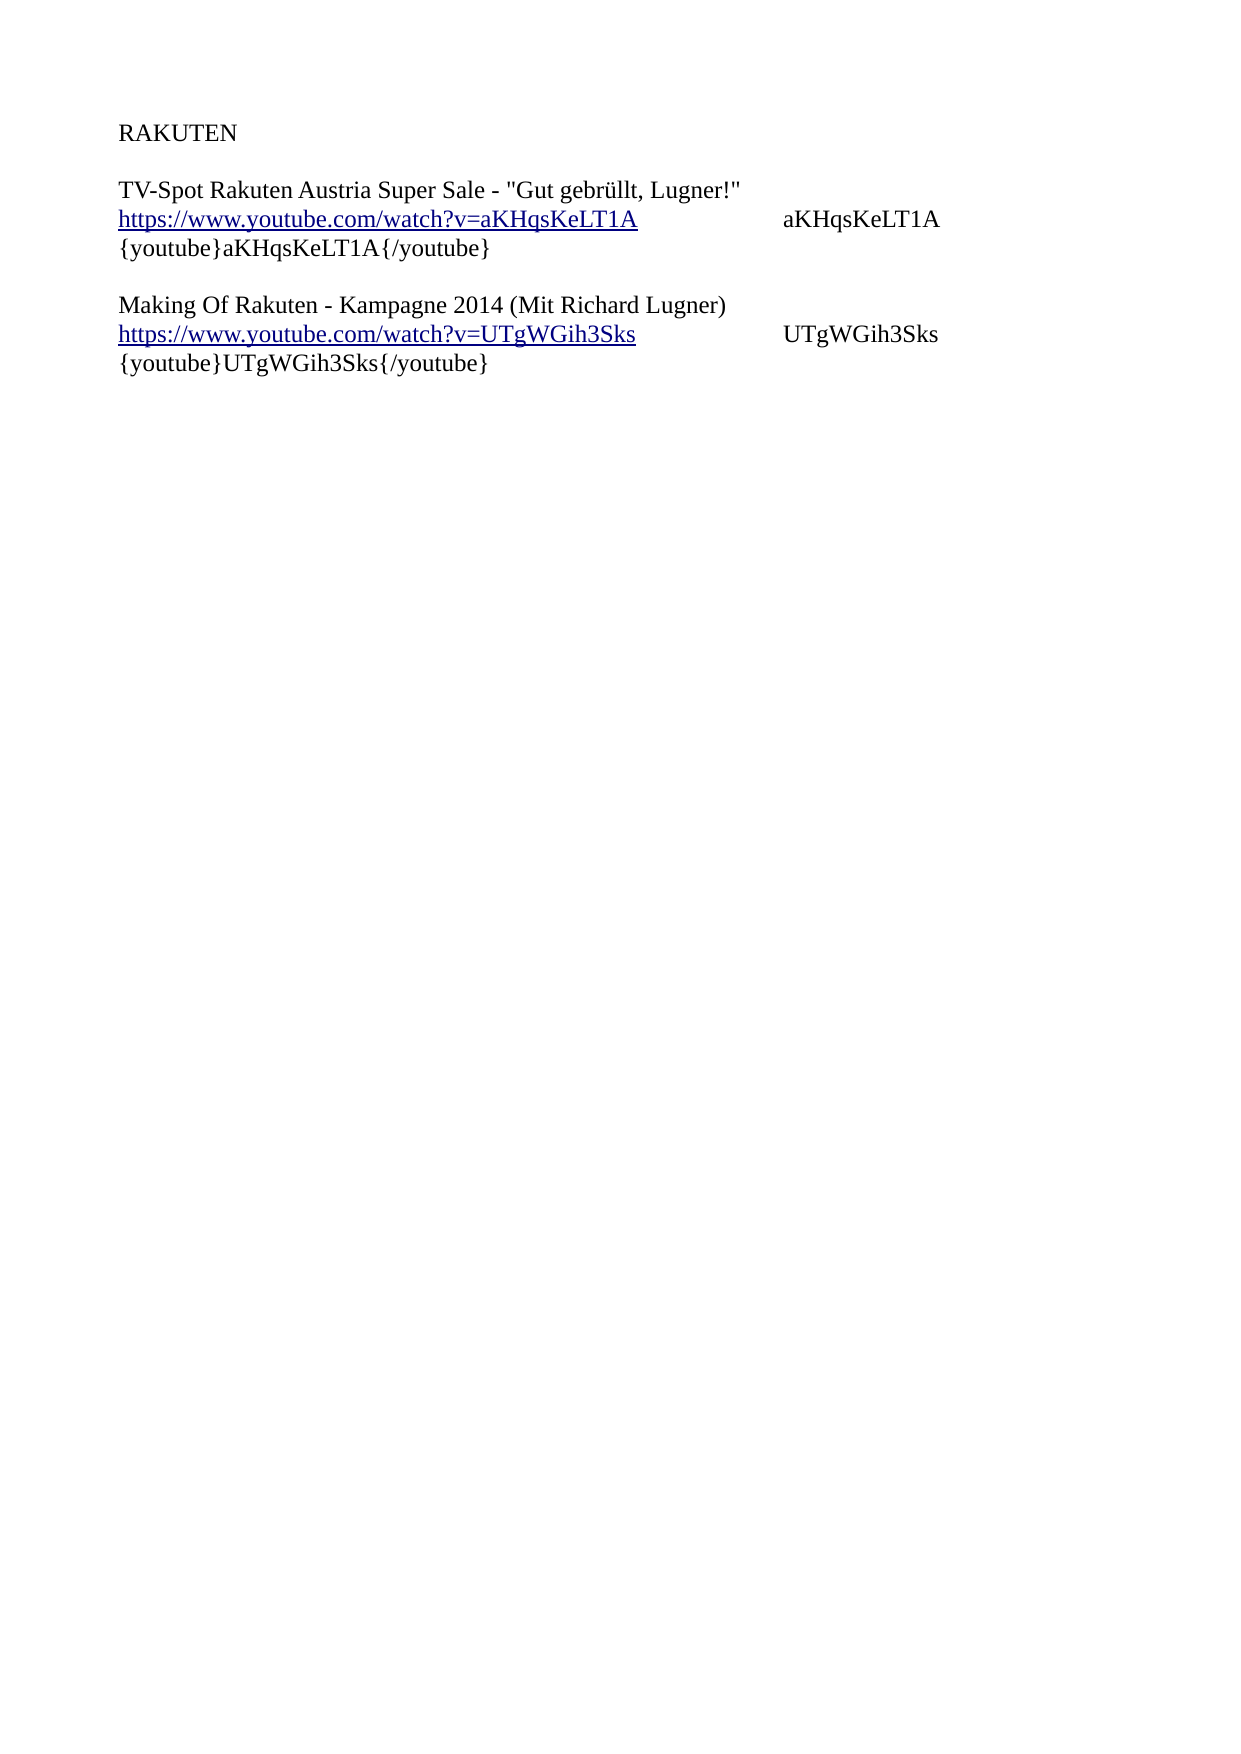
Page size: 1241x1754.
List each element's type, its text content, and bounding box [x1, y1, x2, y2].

text RAKUTEN [118, 118, 1122, 147]
text TV-Spot Rakuten Austria Super Sale - "Gut gebrüllt, Lugner!" [118, 176, 1122, 204]
text {youtube}UTgWGih3Sks{/youtube} [118, 348, 1122, 377]
text https://www.youtube.com/watch?v=aKHqsKeLT1A aKHqsKeLT1A [118, 204, 1122, 233]
text {youtube}aKHqsKeLT1A{/youtube} [118, 233, 1122, 262]
text Making Of Rakuten - Kampagne 2014 (Mit Richard Lugner) [118, 291, 1122, 319]
text https://www.youtube.com/watch?v=UTgWGih3Sks UTgWGih3Sks [118, 319, 1122, 348]
